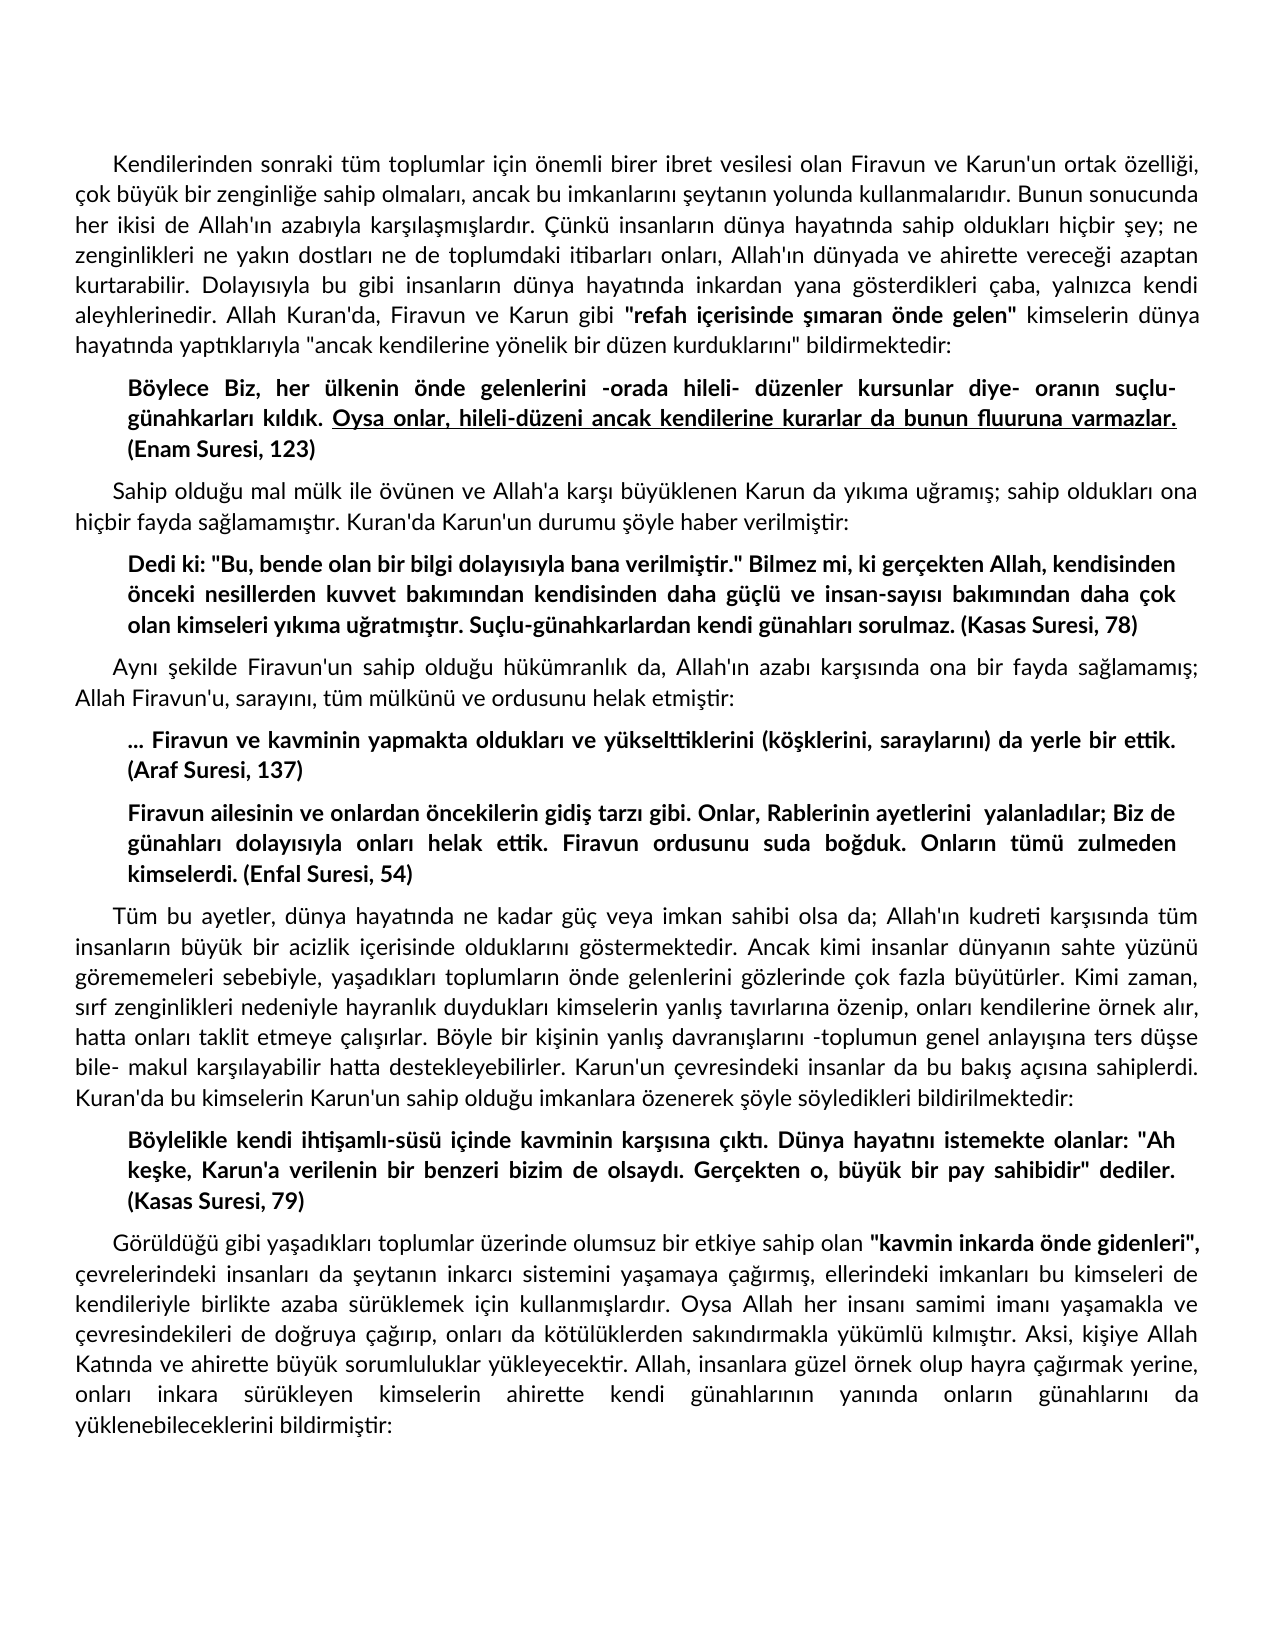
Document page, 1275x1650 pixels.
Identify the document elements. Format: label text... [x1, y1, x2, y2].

text Aynı şekilde Firavun'un sahip olduğu hükümranlık da, Allah'ın azabı karşısında ona bir fayda sağlamamış; Allah Firavun'u, sarayını, tüm mülkünü ve ordusunu helak etmiştir: [75, 653, 1200, 711]
text Böylelikle kendi ihtişamlı-süsü içinde kavminin karşısına çıktı. Dünya hayatını istemekte olanlar: "Ah keşke, Karun'a verilenin bir benzeri bizim de olsaydı. Gerçekten o, büyük bir pay sahibidir" dediler. (Kasas Suresi, 79) [127, 1126, 1177, 1214]
text Kendilerinden sonraki tüm toplumlar için önemli birer ibret vesilesi olan Firavun ve Karun'un ortak özelliği, çok büyük bir zenginliğe sahip olmaları, ancak bu imkanlarını şeytanın yolunda kullanmalarıdır. Bunun sonucunda her ikisi de Allah'ın azabıyla karşılaşmışlardır. Çünkü insanların dünya hayatında sahip oldukları hiçbir şey; ne zenginlikleri ne yakın dostları ne de toplumdaki itibarları onları, Allah'ın dünyada ve ahirette vereceği azaptan kurtarabilir. Dolayısıyla bu gibi insanların dünya hayatında inkardan yana gösterdikleri çaba, yalnızca kendi aleyhlerinedir. Allah Kuran'da, Firavun ve Karun gibi "refah içerisinde şımaran önde gelen" kimselerin dünya hayatında yaptıklarıyla "ancak kendilerine yönelik bir düzen kurduklarını" bildirmektedir: [75, 150, 1200, 359]
text Firavun ailesinin ve onlardan öncekilerin gidiş tarzı gibi. Onlar, Rablerinin ayetlerini yalanladılar; Biz de günahları dolayısıyla onları helak ettik. Firavun ordusunu suda boğduk. Onların tümü zulmeden kimselerdi. (Enfal Suresi, 54) [127, 799, 1177, 887]
text ... Firavun ve kavminin yapmakta oldukları ve yükselttiklerini (köşklerini, saraylarını) da yerle bir ettik. (Araf Suresi, 137) [127, 726, 1177, 784]
text Sahip olduğu mal mülk ile övünen ve Allah'a karşı büyüklenen Karun da yıkıma uğramış; sahip oldukları ona hiçbir fayda sağlamamıştır. Kuran'da Karun'un durumu şöyle haber verilmiştir: [75, 477, 1200, 535]
text Dedi ki: "Bu, bende olan bir bilgi dolayısıyla bana verilmiştir." Bilmez mi, ki gerçekten Allah, kendisinden önceki nesillerden kuvvet bakımından kendisinden daha güçlü ve insan-sayısı bakımından daha çok olan kimseleri yıkıma uğratmıştır. Suçlu-günahkarlardan kendi günahları sorulmaz. (Kasas Suresi, 78) [127, 550, 1177, 638]
text Böylece Biz, her ülkenin önde gelenlerini -orada hileli- düzenler kursunlar diye- oranın suçlu-günahkarları kıldık. Oysa onlar, hileli-düzeni ancak kendilerine kurarlar da bunun ﬂuuruna varmazlar. (Enam Suresi, 123) [127, 374, 1177, 462]
text Görüldüğü gibi yaşadıkları toplumlar üzerinde olumsuz bir etkiye sahip olan "kavmin inkarda önde gidenleri", çevrelerindeki insanları da şeytanın inkarcı sistemini yaşamaya çağırmış, ellerindeki imkanları bu kimseleri de kendileriyle birlikte azaba sürüklemek için kullanmışlardır. Oysa Allah her insanı samimi imanı yaşamakla ve çevresindekileri de doğruya çağırıp, onları da kötülüklerden sakındırmakla yükümlü kılmıştır. Aksi, kişiye Allah Katında ve ahirette büyük sorumluluklar yükleyecektir. Allah, insanlara güzel örnek olup hayra çağırmak yerine, onları inkara sürükleyen kimselerin ahirette kendi günahlarının yanında onların günahlarını da yüklenebileceklerini bildirmiştir: [75, 1229, 1200, 1438]
text Tüm bu ayetler, dünya hayatında ne kadar güç veya imkan sahibi olsa da; Allah'ın kudreti karşısında tüm insanların büyük bir acizlik içerisinde olduklarını göstermektedir. Ancak kimi insanlar dünyanın sahte yüzünü görememeleri sebebiyle, yaşadıkları toplumların önde gelenlerini gözlerinde çok fazla büyütürler. Kimi zaman, sırf zenginlikleri nedeniyle hayranlık duydukları kimselerin yanlış tavırlarına özenip, onları kendilerine örnek alır, hatta onları taklit etmeye çalışırlar. Böyle bir kişinin yanlış davranışlarını -toplumun genel anlayışına ters düşse bile- makul karşılayabilir hatta destekleyebilirler. Karun'un çevresindeki insanlar da bu bakış açısına sahiplerdi. Kuran'da bu kimselerin Karun'un sahip olduğu imkanlara özenerek şöyle söyledikleri bildirilmektedir: [75, 902, 1200, 1111]
